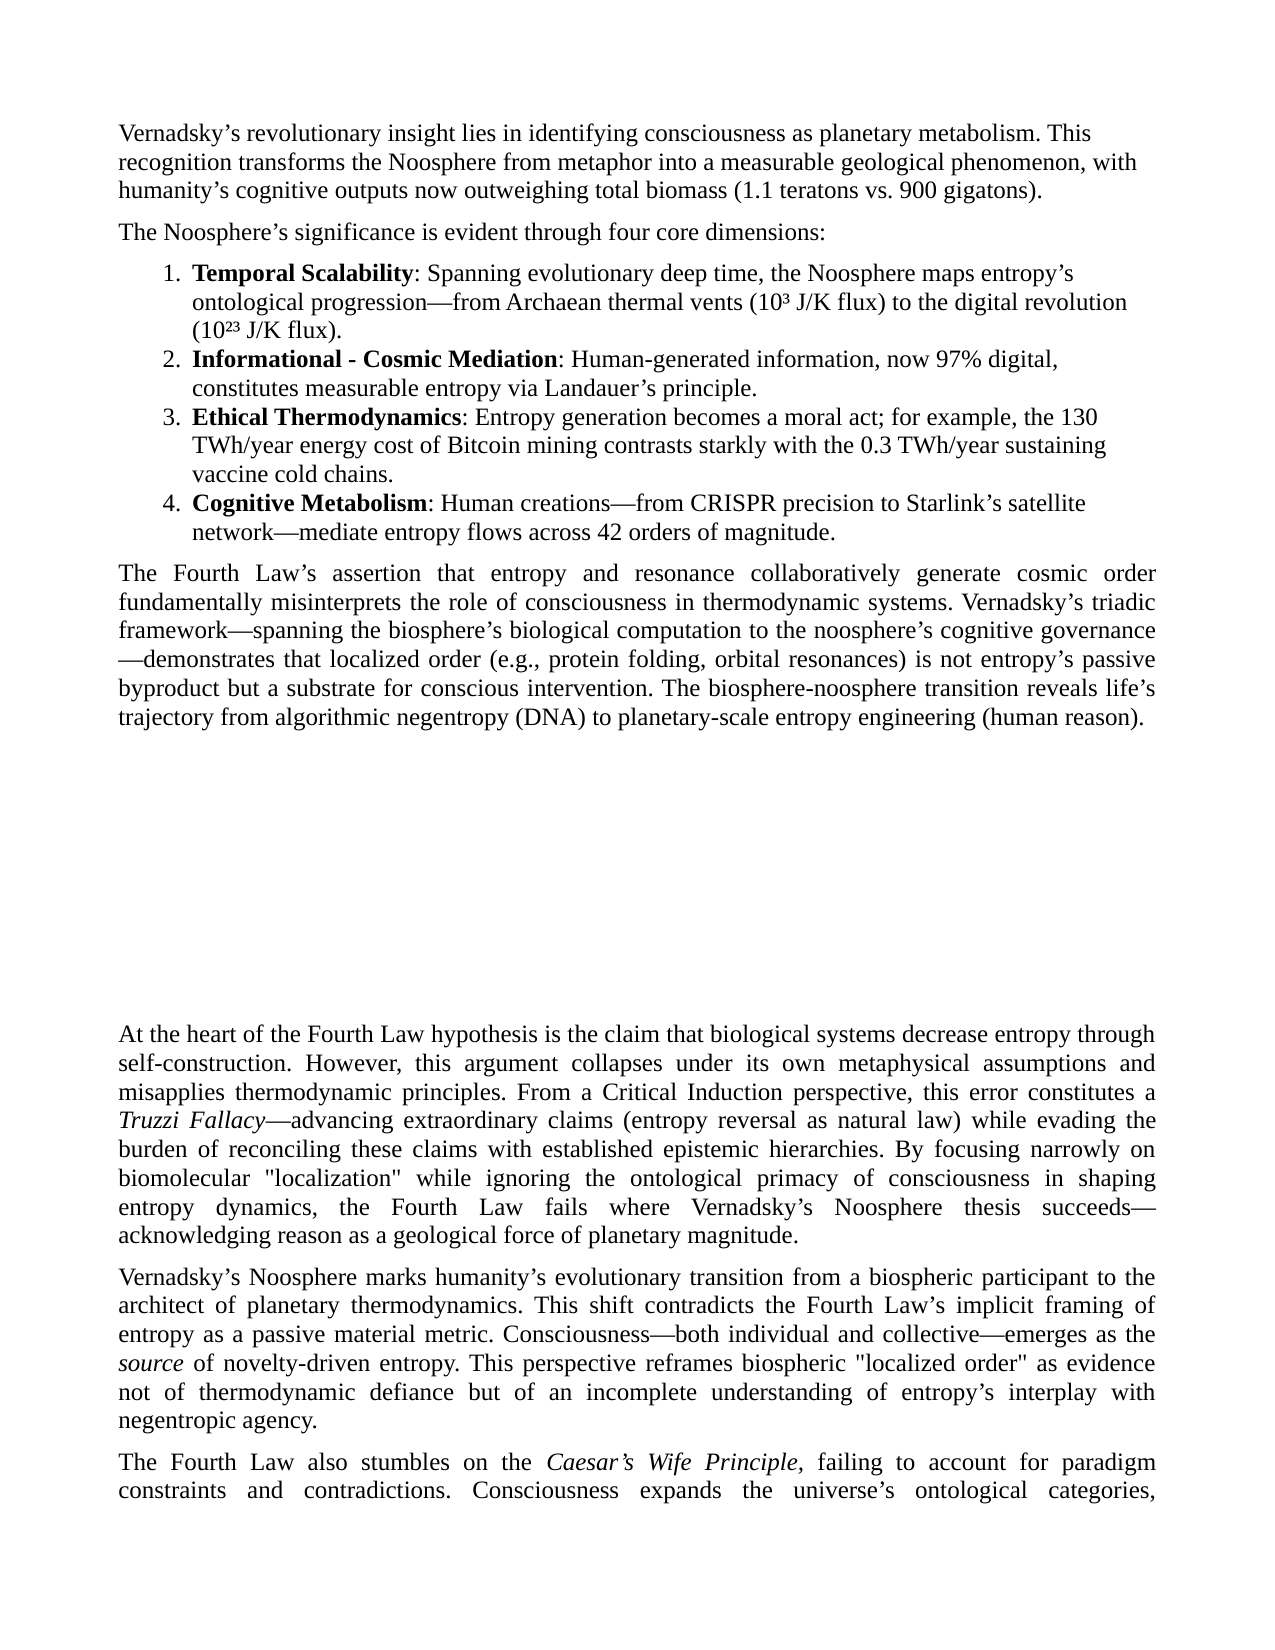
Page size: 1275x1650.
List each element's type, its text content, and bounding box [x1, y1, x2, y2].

text At the heart of the Fourth Law hypothesis is the claim that biological systems decrease entropy through self-construction. However, this argument collapses under its own metaphysical assumptions and misapplies thermodynamic principles. From a Critical Induction perspective, this error constitutes a Truzzi Fallacy—advancing extraordinary claims (entropy reversal as natural law) while evading the burden of reconciling these claims with established epistemic hierarchies. By focusing narrowly on biomolecular "localization" while ignoring the ontological primacy of consciousness in shaping entropy dynamics, the Fourth Law fails where Vernadsky’s Noosphere thesis succeeds—acknowledging reason as a geological force of planetary magnitude. [118, 1019, 1157, 1249]
text Consciousness – The Novelty Seeking Transmutator, as the True Fourth Law [118, 772, 1157, 805]
text The Fourth Law also stumbles on the Caesar’s Wife Principle, failing to account for paradigm constraints and contradictions. Consciousness expands the universe’s ontological categories, [118, 1447, 1157, 1504]
text The Noosphere’s significance is evident through four core dimensions: [118, 217, 1157, 246]
list Cognitive Metabolism: Human creations—from CRISPR precision to Starlink’s satellite network—mediate entropy flows across 42 orders of magnitude. [162, 488, 1157, 546]
text The Fourth Law’s assertion that entropy and resonance collaboratively generate cosmic order fundamentally misinterprets the role of consciousness in thermodynamic systems. Vernadsky’s triadic framework—spanning the biosphere’s biological computation to the noosphere’s cognitive governance—demonstrates that localized order (e.g., protein folding, orbital resonances) is not entropy’s passive byproduct but a substrate for conscious intervention. The biosphere-noosphere transition reveals life’s trajectory from algorithmic negentropy (DNA) to planetary-scale entropy engineering (human reason). [118, 558, 1157, 731]
text Vernadsky’s revolutionary insight lies in identifying consciousness as planetary metabolism. This recognition transforms the Noosphere from metaphor into a measurable geological phenomenon, with humanity’s cognitive outputs now outweighing total biomass (1.1 teratons vs. 900 gigatons). [118, 118, 1157, 204]
text Vernadsky’s Noosphere marks humanity’s evolutionary transition from a biospheric participant to the architect of planetary thermodynamics. This shift contradicts the Fourth Law’s implicit framing of entropy as a passive material metric. Consciousness—both individual and collective—emerges as the source of novelty-driven entropy. This perspective reframes biospheric "localized order" as evidence not of thermodynamic defiance but of an incomplete understanding of entropy’s interplay with negentropic agency. [118, 1262, 1157, 1434]
list Ethical Thermodynamics: Entropy generation becomes a moral act; for example, the 130 TWh/year energy cost of Bitcoin mining contrasts starkly with the 0.3 TWh/year sustaining vaccine cold chains. [162, 402, 1157, 488]
list Temporal Scalability: Spanning evolutionary deep time, the Noosphere maps entropy’s ontological progression—from Archaean thermal vents (10³ J/K flux) to the digital revolution (10²³ J/K flux). [162, 258, 1157, 344]
list Informational - Cosmic Mediation: Human-generated information, now 97% digital, constitutes measurable entropy via Landauer’s principle. [162, 344, 1157, 402]
text The Fourth Law’s claim that entropy autonomously generates cosmic harmony collapses under Vernadskian scrutiny. DNA’s negentropy, hurricane self-organization, and orbital resonances are not endpoints but precursors to conscious entropy modulation. Vernadsky’s noosphere redefines entropy as the substrate of innovation—a resource harnessed through reason, ethics, and technological extension. To frame entropy as a “collaborator” is to ignore humanity’s role as its sovereign negotiator, tasked not with harmonizing chaos but transcending it. [118, 834, 1157, 1007]
